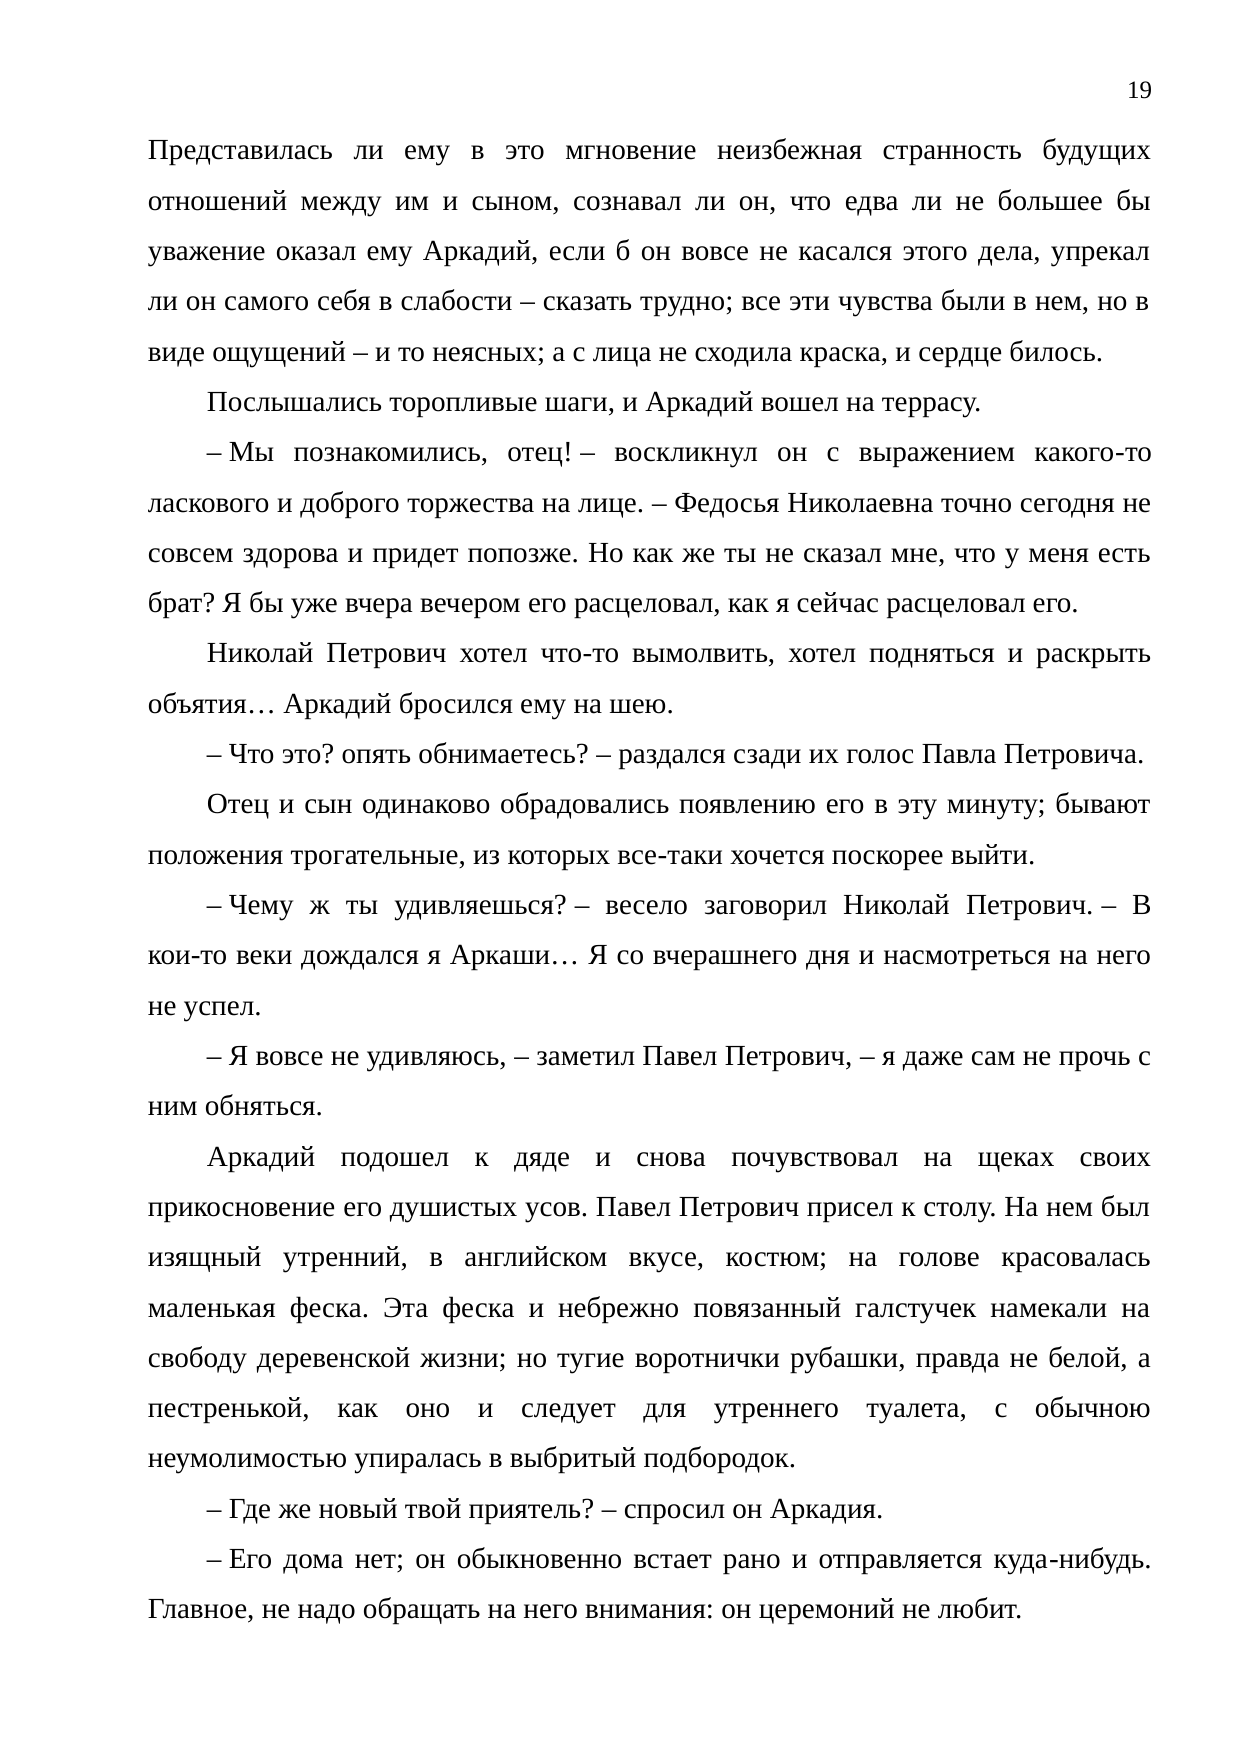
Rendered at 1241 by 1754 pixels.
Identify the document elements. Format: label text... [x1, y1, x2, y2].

text Отец и сын одинаково обрадовались появлению его в эту минуту; бывают положения трогательные, из которых все‑таки хочется поскорее выйти. [148, 787, 1152, 870]
text – Я вовсе не удивляюсь, – заметил Павел Петрович, – я даже сам не прочь с ним обняться. [148, 1038, 1152, 1122]
text – Где же новый твой приятель? – спросил он Аркадия. [148, 1491, 1152, 1524]
text – Его дома нет; он обыкновенно встает рано и отправляется куда‑нибудь. Главное, не надо обращать на него внимания: он церемоний не любит. [148, 1541, 1152, 1625]
text Представилась ли ему в это мгновение неизбежная странность будущих отношений между им и сыном, сознавал ли он, что едва ли не большее бы уважение оказал ему Аркадий, если б он вовсе не касался этого дела, упрекал ли он самого себя в слабости – сказать трудно; все эти чувства были в нем, но в виде ощущений – и то неясных; а с лица не сходила краска, и сердце билось. [148, 132, 1152, 367]
text Аркадий подошел к дяде и снова почувствовал на щеках своих прикосновение его душистых усов. Павел Петрович присел к столу. На нем был изящный утренний, в английском вкусе, костюм; на голове красовалась маленькая феска. Эта феска и небрежно повязанный галстучек намекали на свободу деревенской жизни; но тугие воротнички рубашки, правда не белой, а пестренькой, как оно и следует для утреннего туалета, с обычною неумолимостью упиралась в выбритый подбородок. [148, 1139, 1152, 1474]
text – Чему ж ты удивляешься? – весело заговорил Николай Петрович. – В кои‑то веки дождался я Аркаши… Я со вчерашнего дня и насмотреться на него не успел. [148, 887, 1152, 1021]
text Николай Петрович хотел что‑то вымолвить, хотел подняться и раскрыть объятия… Аркадий бросился ему на шею. [148, 636, 1152, 719]
text – Что это? опять обнимаетесь? – раздался сзади их голос Павла Петровича. [148, 736, 1152, 770]
text – Мы познакомились, отец! – воскликнул он с выражением какого‑то ласкового и доброго торжества на лице. – Федосья Николаевна точно сегодня не совсем здорова и придет попозже. Но как же ты не сказал мне, что у меня есть брат? Я бы уже вчера вечером его расцеловал, как я сейчас расцеловал его. [148, 434, 1152, 619]
text Послышались торопливые шаги, и Аркадий вошел на террасу. [148, 384, 1152, 418]
